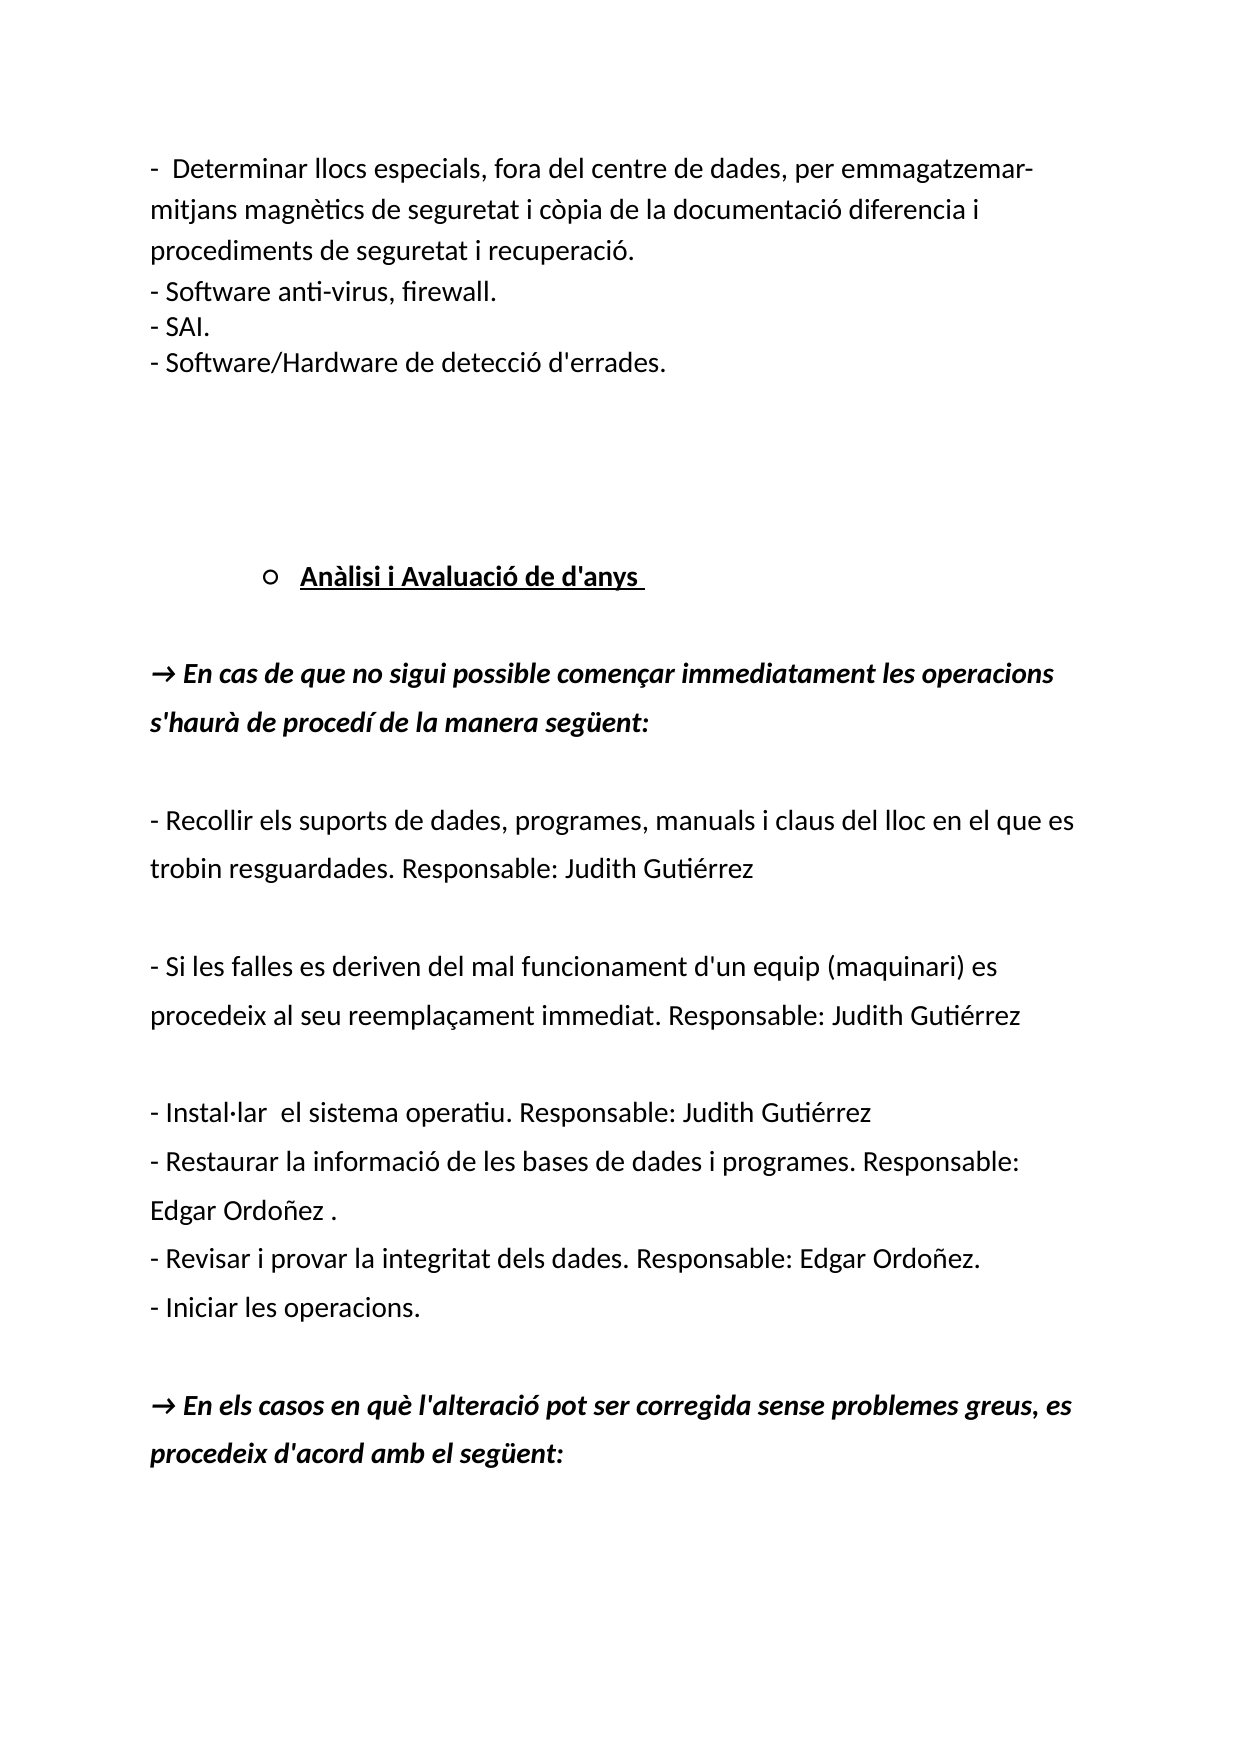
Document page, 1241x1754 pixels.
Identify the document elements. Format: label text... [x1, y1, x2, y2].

text - Si les falles es deriven del mal funcionament d'un equip (maquinari) es procedeix al seu reemplaçament immediat. Responsable: Judith Gutiérrez [150, 948, 1090, 1032]
text - Determinar llocs especials, fora del centre de dades, per emmagatzemar-mitjans magnètics de seguretat i còpia de la documentació diferencia i procediments de seguretat i recuperació. [150, 150, 1090, 267]
text - Recollir els suports de dades, programes, manuals i claus del lloc en el que es trobin resguardades. Responsable: Judith Gutiérrez [150, 802, 1090, 886]
text → En cas de que no sigui possible començar immediatament les operacions s'haurà de procedí de la manera següent: [150, 655, 1090, 788]
text - SAI. [150, 308, 1090, 344]
text → En els casos en què l'alteració pot ser corregida sense problemes greus, es procedeix d'acord amb el següent: [150, 1387, 1090, 1520]
list Anàlisi i Avaluació de d'anys [262, 558, 1090, 593]
text - Software anti-virus, firewall. [150, 273, 1090, 308]
text - Software/Hardware de detecció d'errades. [150, 344, 1090, 380]
text - Instal·lar el sistema operatiu. Responsable: Judith Gutiérrez - Restaurar la informació de les bases de dades i programes. Responsable: Edgar Ordoñez . - Revisar i provar la integritat dels dades. Responsable: Edgar Ordoñez. - Iniciar les operacions. [150, 1094, 1090, 1325]
